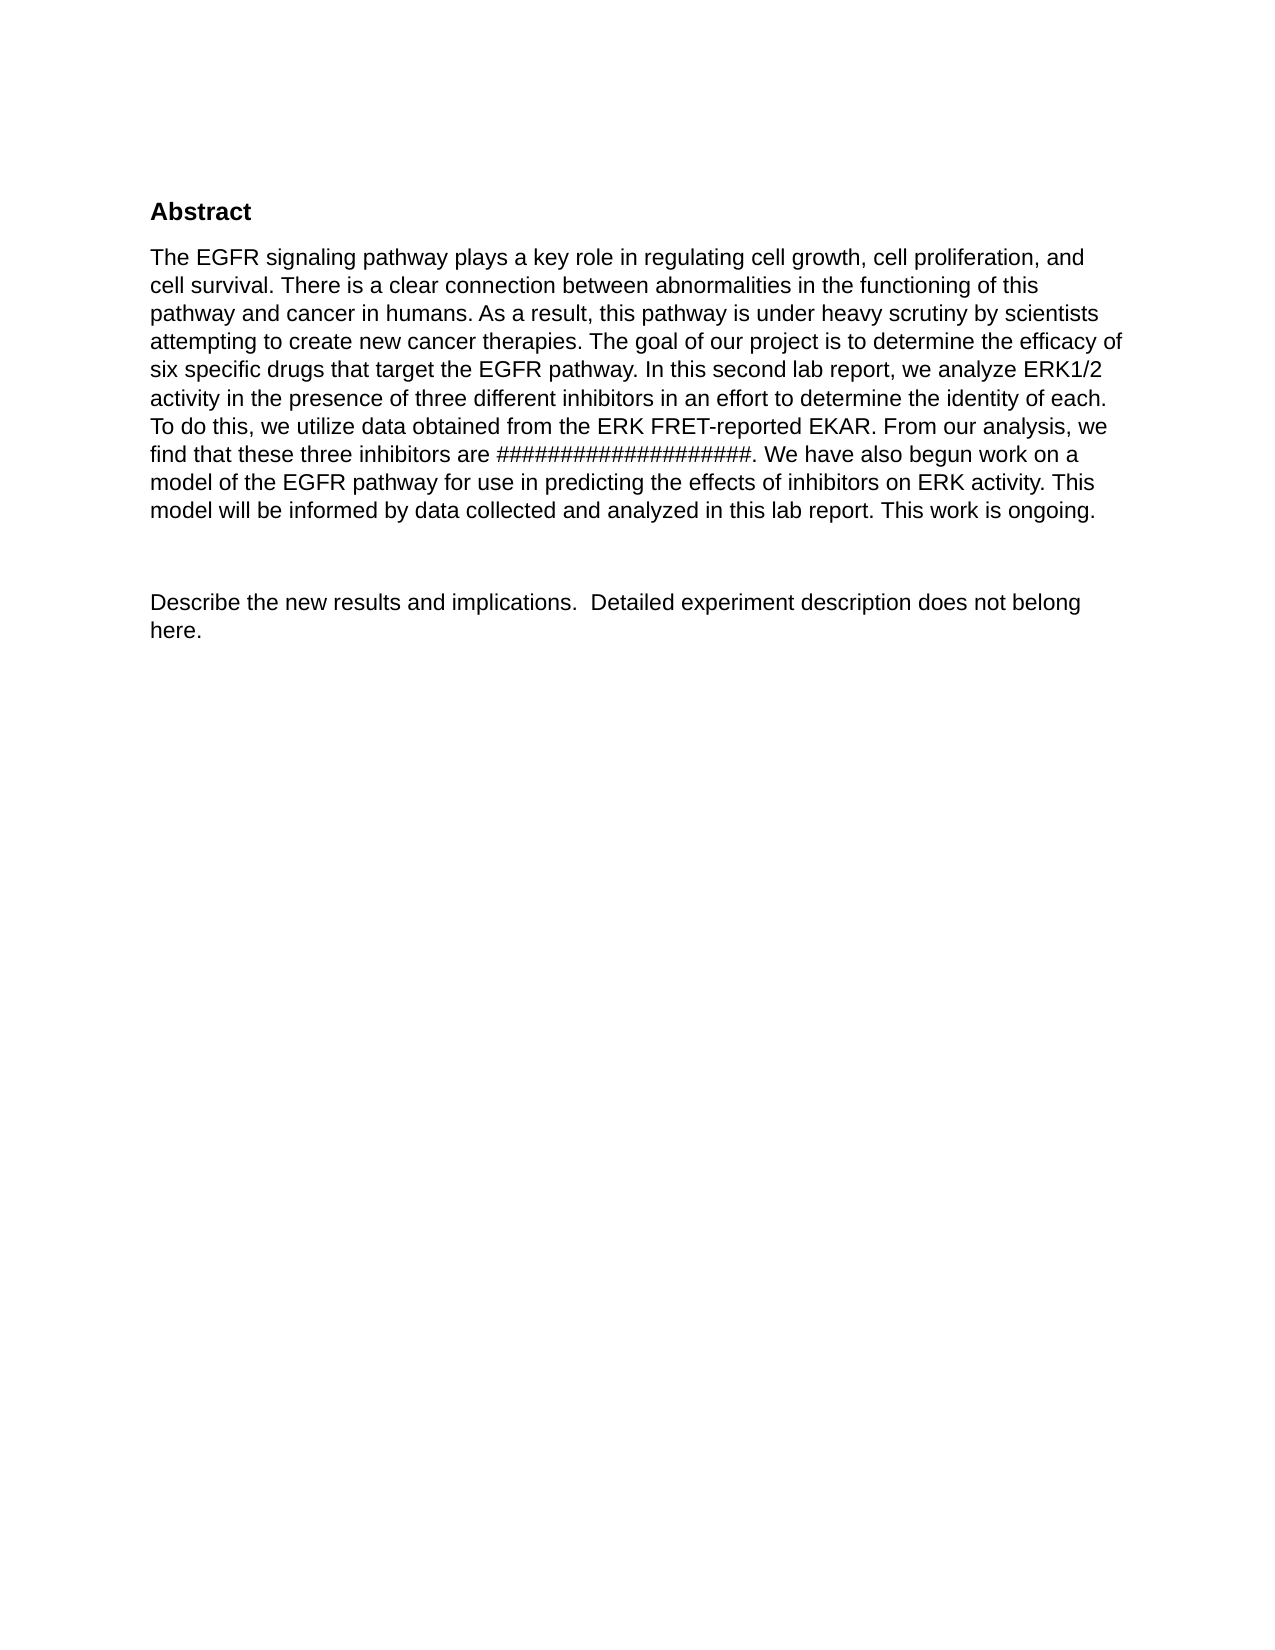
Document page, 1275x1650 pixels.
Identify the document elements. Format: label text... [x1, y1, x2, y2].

text The EGFR signaling pathway plays a key role in regulating cell growth, cell proliferation, and cell survival. There is a clear connection between abnormalities in the functioning of this pathway and cancer in humans. As a result, this pathway is under heavy scrutiny by scientists attempting to create new cancer therapies. The goal of our project is to determine the efficacy of six specific drugs that target the EGFR pathway. In this second lab report, we analyze ERK1/2 activity in the presence of three different inhibitors in an effort to determine the identity of each. To do this, we utilize data obtained from the ERK FRET-reported EKAR. From our analysis, we find that these three inhibitors are ####################. We have also begun work on a model of the EGFR pathway for use in predicting the effects of inhibitors on ERK activity. This model will be informed by data collected and analyzed in this lab report. This work is ongoing. [150, 244, 1125, 523]
text Describe the new results and implications. Detailed experiment description does not belong here. [150, 588, 1125, 643]
text Abstract [150, 197, 1125, 225]
